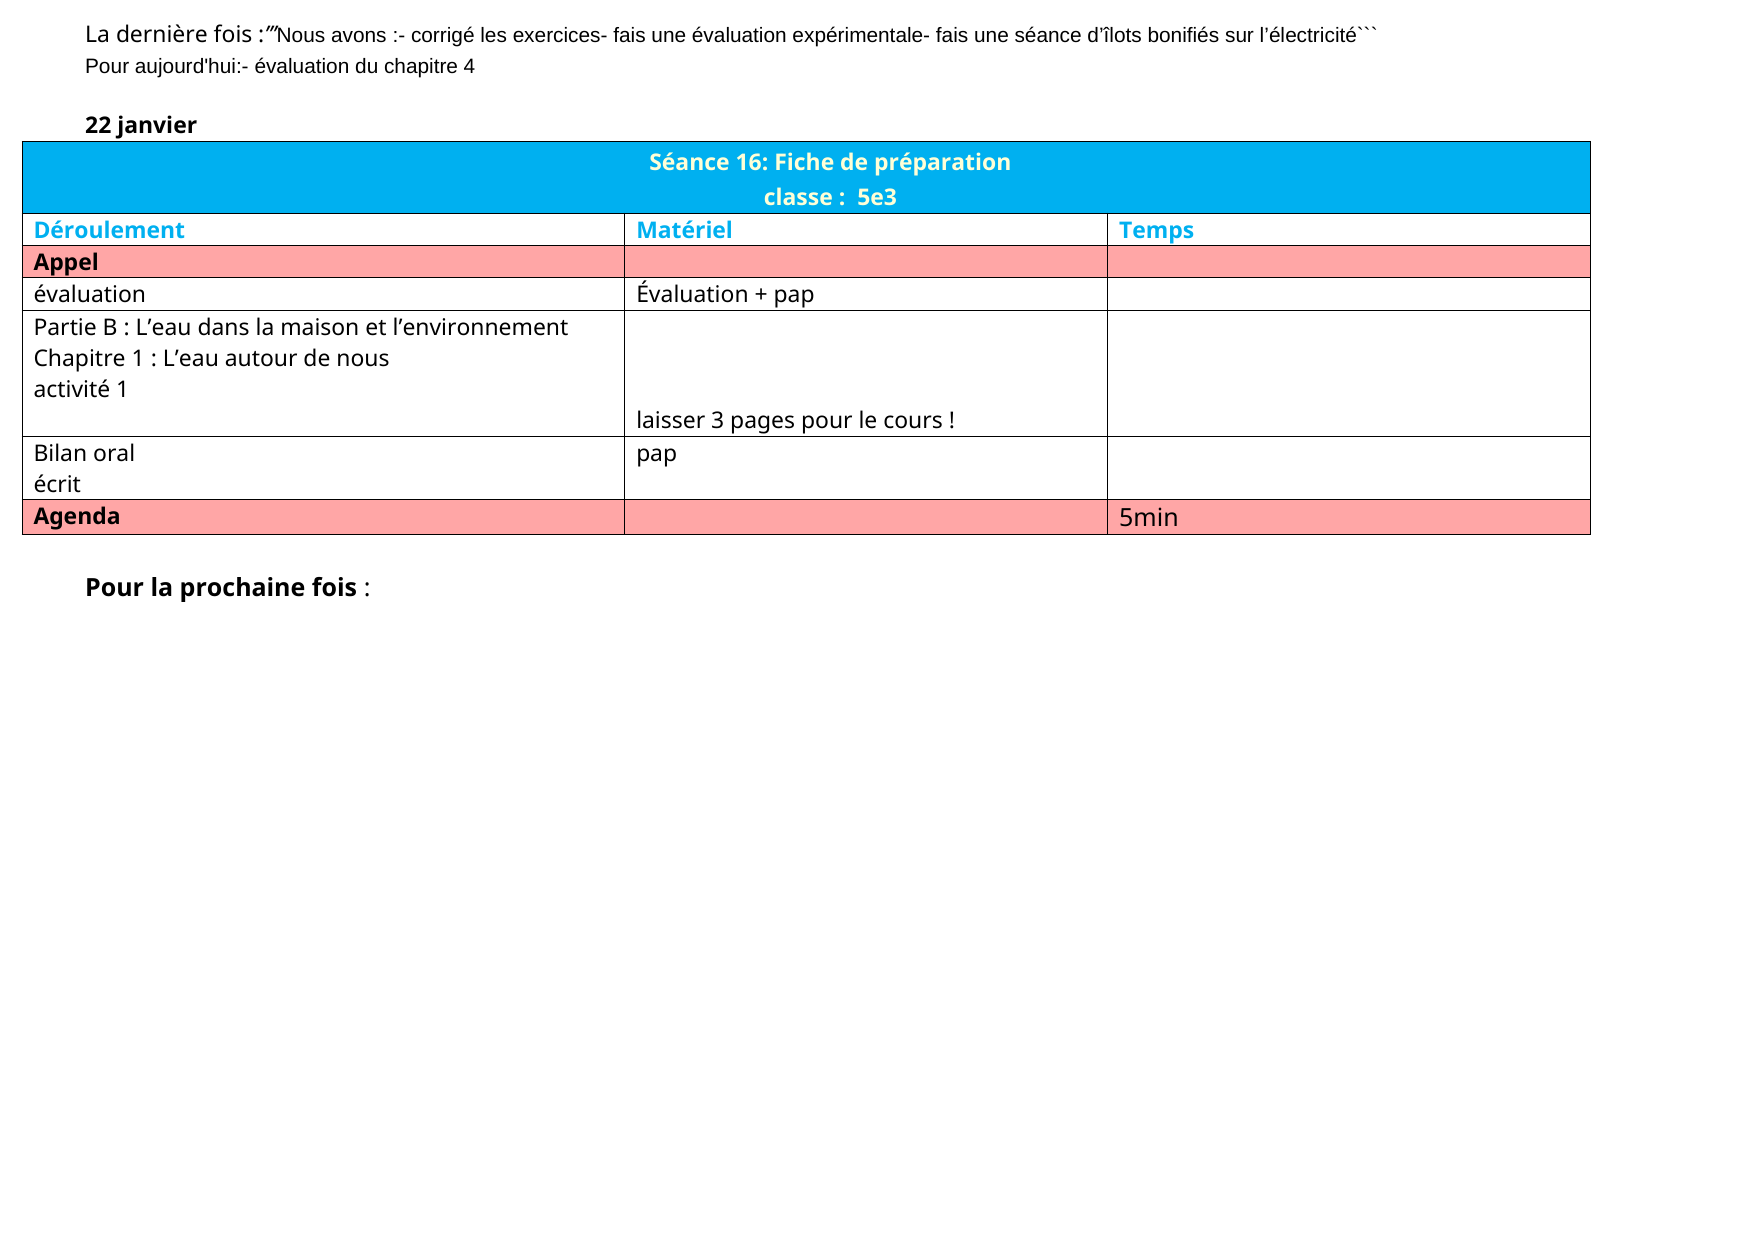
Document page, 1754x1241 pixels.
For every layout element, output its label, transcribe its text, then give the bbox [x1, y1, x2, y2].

table_cell [1108, 246, 1590, 277]
text 22 janvier [85, 109, 1754, 141]
table_cell Bilan oral écrit [23, 437, 624, 499]
table_header Séance 16: Fiche de préparation classe : 5e3 [23, 142, 1590, 213]
text Pour la prochaine fois : [85, 569, 1745, 603]
table_cell 5min [1108, 500, 1590, 534]
table_cell Déroulement [23, 214, 624, 245]
text La dernière fois :’’’Nous avons :- corrigé les exercices- fais une évaluation expérimentale- fais une séance d’îlots bonifiés sur l’électricité``` [85, 18, 1745, 49]
table_cell [625, 500, 1107, 534]
table_cell [1108, 437, 1590, 499]
table_cell [1108, 278, 1590, 309]
table_cell Agenda [23, 500, 624, 534]
table_cell pap [625, 437, 1107, 499]
table_cell Partie B : L’eau dans la maison et l’environnement Chapitre 1 : L’eau autour de nous activité 1 [23, 311, 624, 436]
table_cell Temps [1108, 214, 1590, 245]
table_cell [625, 246, 1107, 277]
table_cell laisser 3 pages pour le cours ! [625, 311, 1107, 436]
table_cell Appel [23, 246, 624, 277]
table_cell évaluation [23, 278, 624, 309]
table_cell Matériel [625, 214, 1107, 245]
table_cell [1108, 311, 1590, 436]
table_cell Évaluation + pap [625, 278, 1107, 309]
text Pour aujourd'hui:- évaluation du chapitre 4 [85, 54, 1745, 78]
